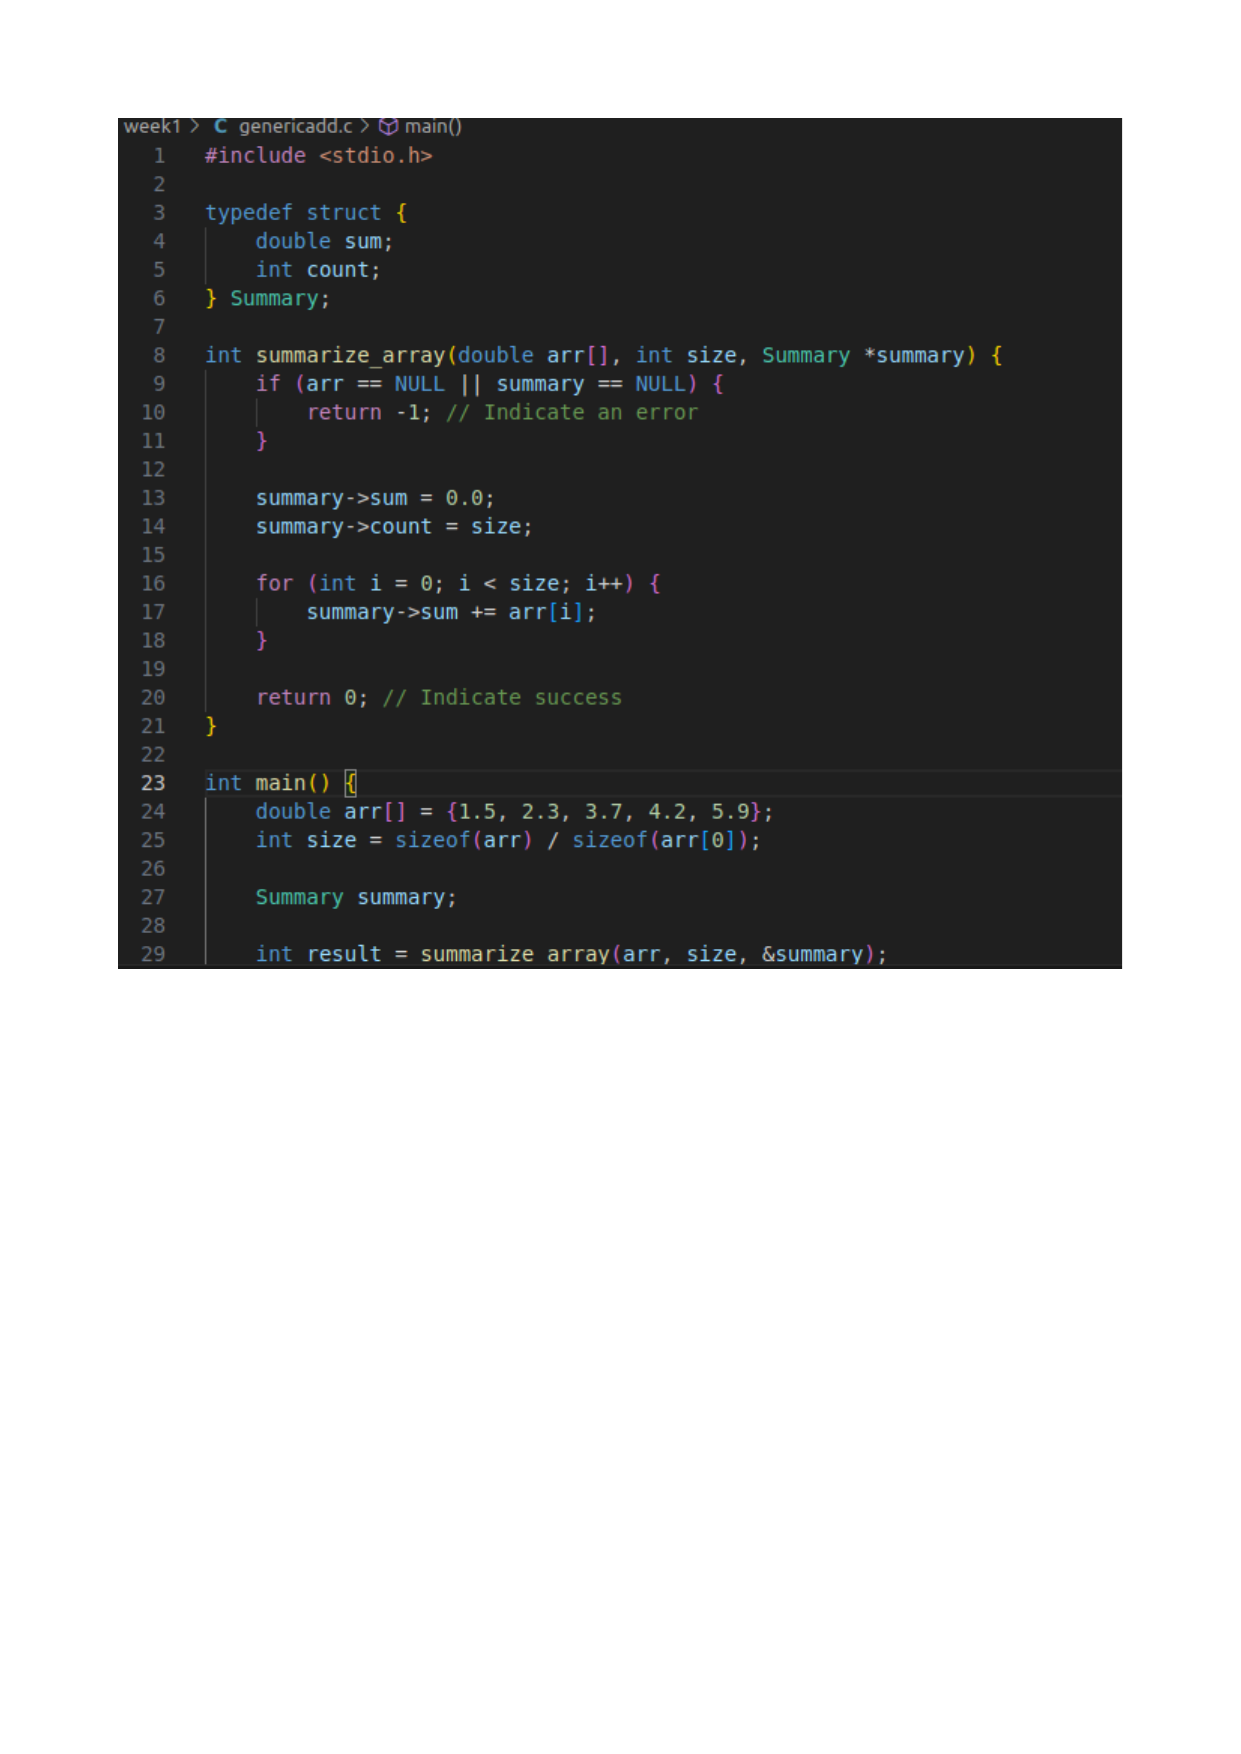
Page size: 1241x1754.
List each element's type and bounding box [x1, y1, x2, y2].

picture [118, 118, 1123, 969]
